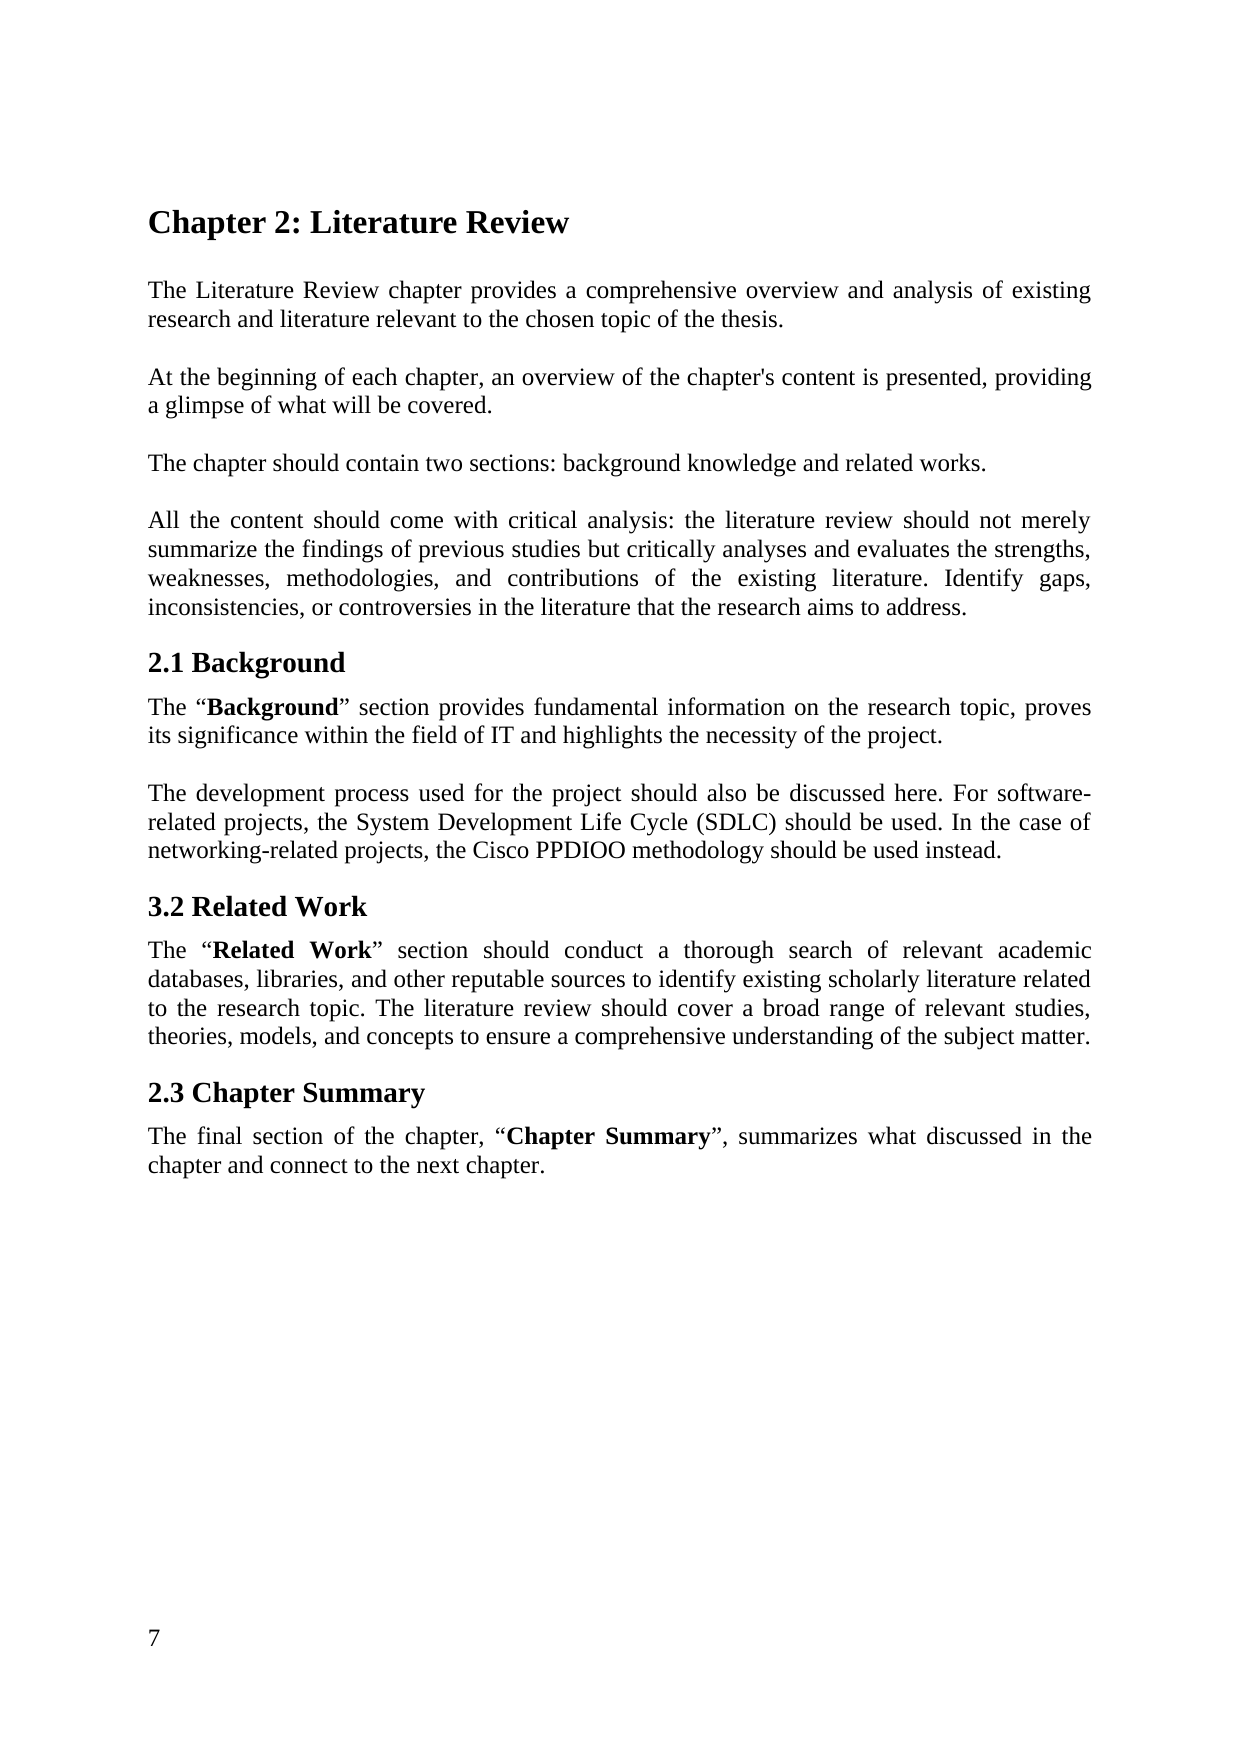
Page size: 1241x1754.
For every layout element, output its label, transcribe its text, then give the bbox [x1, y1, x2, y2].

subtitle 2.1 Background [148, 646, 1092, 679]
text The “Related Work” section should conduct a thorough search of relevant academic databases, libraries, and other reputable sources to identify existing scholarly literature related to the research topic. The literature review should cover a broad range of relevant studies, theories, models, and concepts to ensure a comprehensive understanding of the subject matter. [148, 935, 1092, 1050]
text The “Background” section provides fundamental information on the research topic, proves its significance within the field of IT and highlights the necessity of the project. [148, 692, 1092, 749]
text All the content should come with critical analysis: the literature review should not merely summarize the findings of previous studies but critically analyses and evaluates the strengths, weaknesses, methodologies, and contributions of the existing literature. Identify gaps, inconsistencies, or controversies in the literature that the research aims to address. [148, 506, 1092, 621]
text The chapter should contain two sections: background knowledge and related works. [148, 448, 1092, 477]
subtitle Chapter 2: Literature Review [148, 202, 1092, 241]
subtitle 2.3 Chapter Summary [148, 1075, 1092, 1109]
subtitle 3.2 Related Work [148, 889, 1092, 923]
text At the beginning of each chapter, an overview of the chapter's content is presented, providing a glimpse of what will be covered. [148, 362, 1092, 419]
text The development process used for the project should also be discussed here. For software-related projects, the System Development Life Cycle (SDLC) should be used. In the case of networking-related projects, the Cisco PPDIOO methodology should be used instead. [148, 778, 1092, 864]
text The final section of the chapter, “Chapter Summary”, summarizes what discussed in the chapter and connect to the next chapter. [148, 1121, 1092, 1179]
text The Literature Review chapter provides a comprehensive overview and analysis of existing research and literature relevant to the chosen topic of the thesis. [148, 276, 1092, 333]
